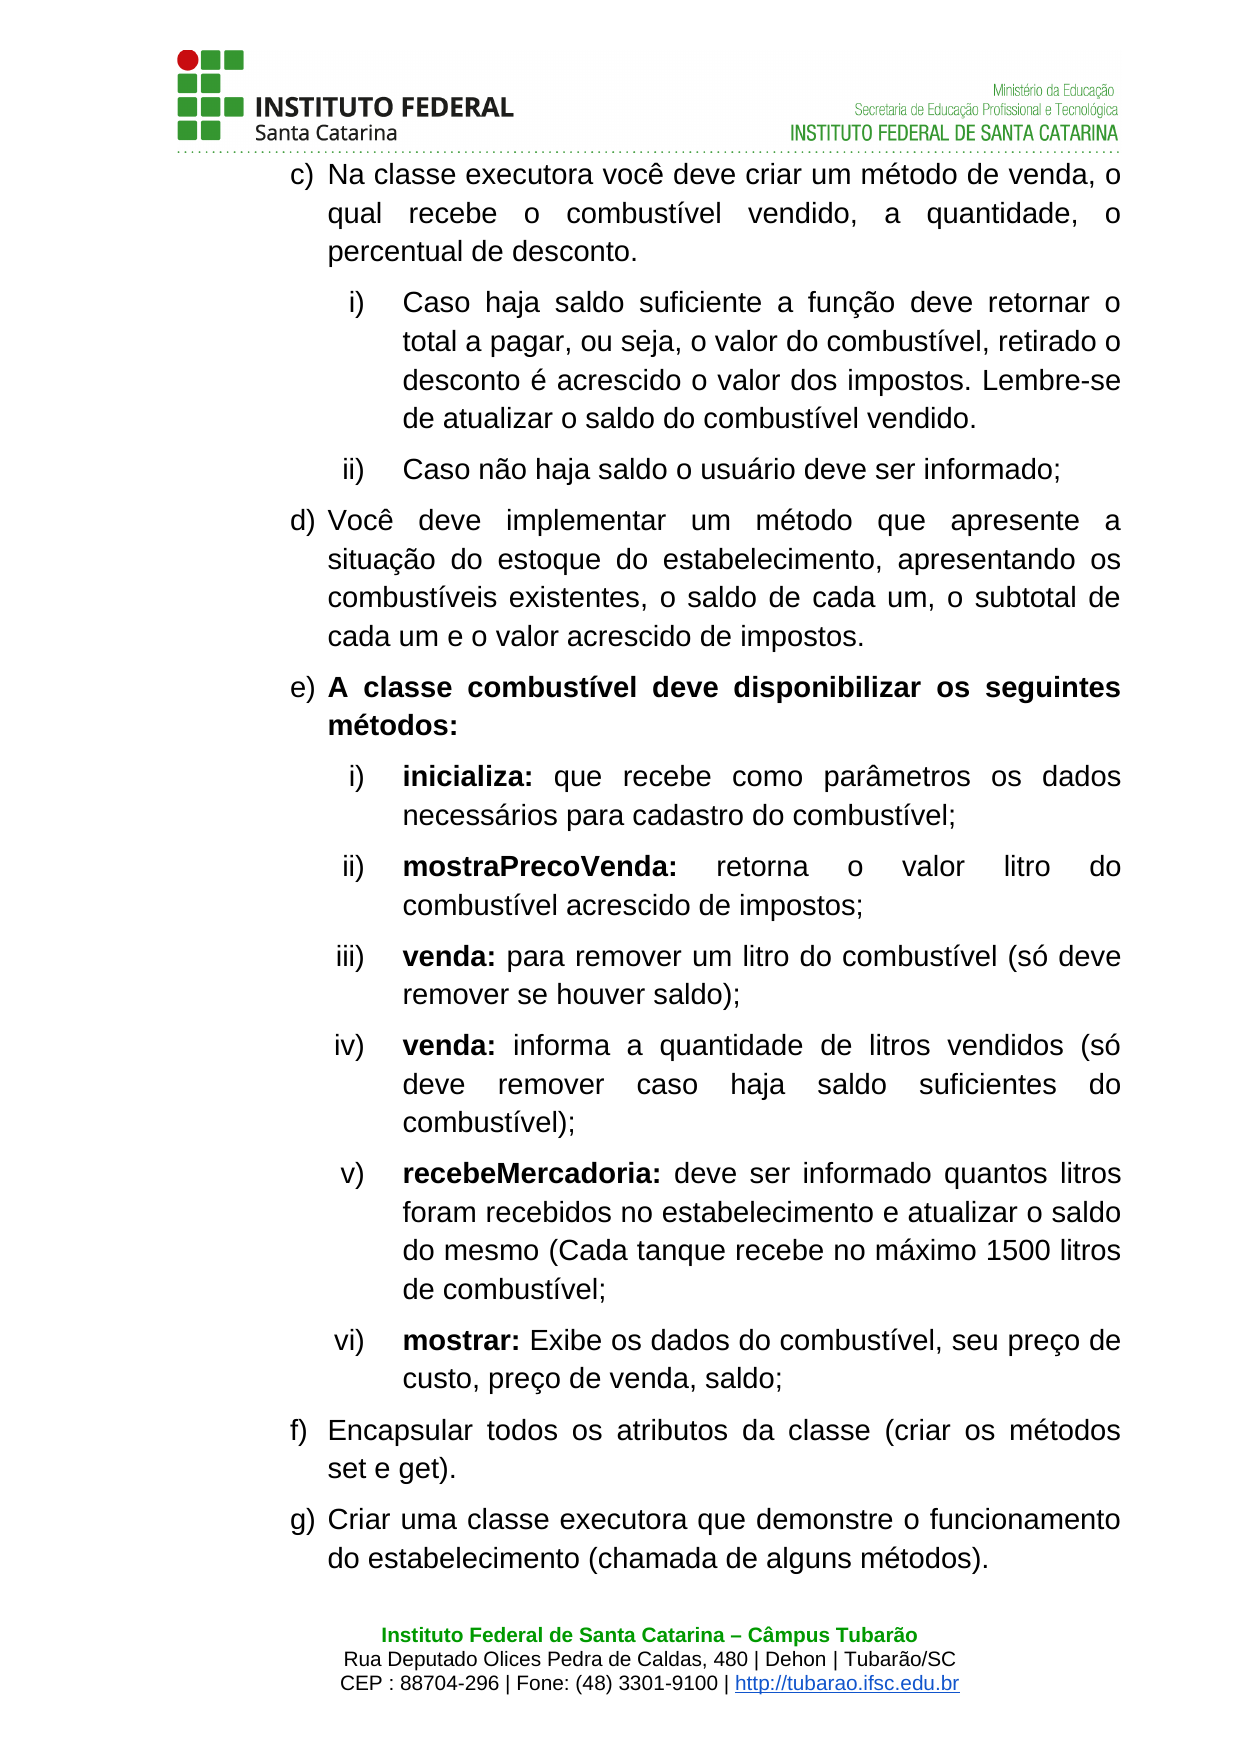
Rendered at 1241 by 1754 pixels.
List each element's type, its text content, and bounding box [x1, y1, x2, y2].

list Na classe executora você deve criar um método de venda, o qual recebe o combustível vendido, a quantidade, o percentual de desconto. [290, 85, 1122, 268]
list recebeMercadoria: deve ser informado quantos litros foram recebidos no estabelecimento e atualizar o saldo do mesmo (Cada tanque recebe no máximo 1500 litros de combustível; [365, 1156, 1122, 1306]
list mostrar: Exibe os dados do combustível, seu preço de custo, preço de venda, saldo; [365, 1323, 1122, 1395]
list Caso não haja saldo o usuário deve ser informado; [365, 452, 1122, 486]
list Encapsular todos os atributos da classe (criar os métodos set e get). [290, 1413, 1122, 1485]
list mostraPrecoVenda: retorna o valor litro do combustível acrescido de impostos; [365, 849, 1122, 921]
list A classe combustível deve disponibilizar os seguintes métodos: [290, 670, 1122, 742]
picture [177, 50, 1123, 153]
list inicializa: que recebe como parâmetros os dados necessários para cadastro do combustível; [365, 759, 1122, 832]
list Caso haja saldo suficiente a função deve retornar o total a pagar, ou seja, o valor do combustível, retirado o desconto é acrescido o valor dos impostos. Lembre-se de atualizar o saldo do combustível vendido. [365, 286, 1122, 435]
list venda: para remover um litro do combustível (só deve remover se houver saldo); [365, 939, 1122, 1011]
list Você deve implementar um método que apresente a situação do estoque do estabelecimento, apresentando os combustíveis existentes, o saldo de cada um, o subtotal de cada um e o valor acrescido de impostos. [290, 503, 1122, 652]
list venda: informa a quantidade de litros vendidos (só deve remover caso haja saldo suficientes do combustível); [365, 1028, 1122, 1139]
list Criar uma classe executora que demonstre o funcionamento do estabelecimento (chamada de alguns métodos). [290, 1502, 1122, 1574]
